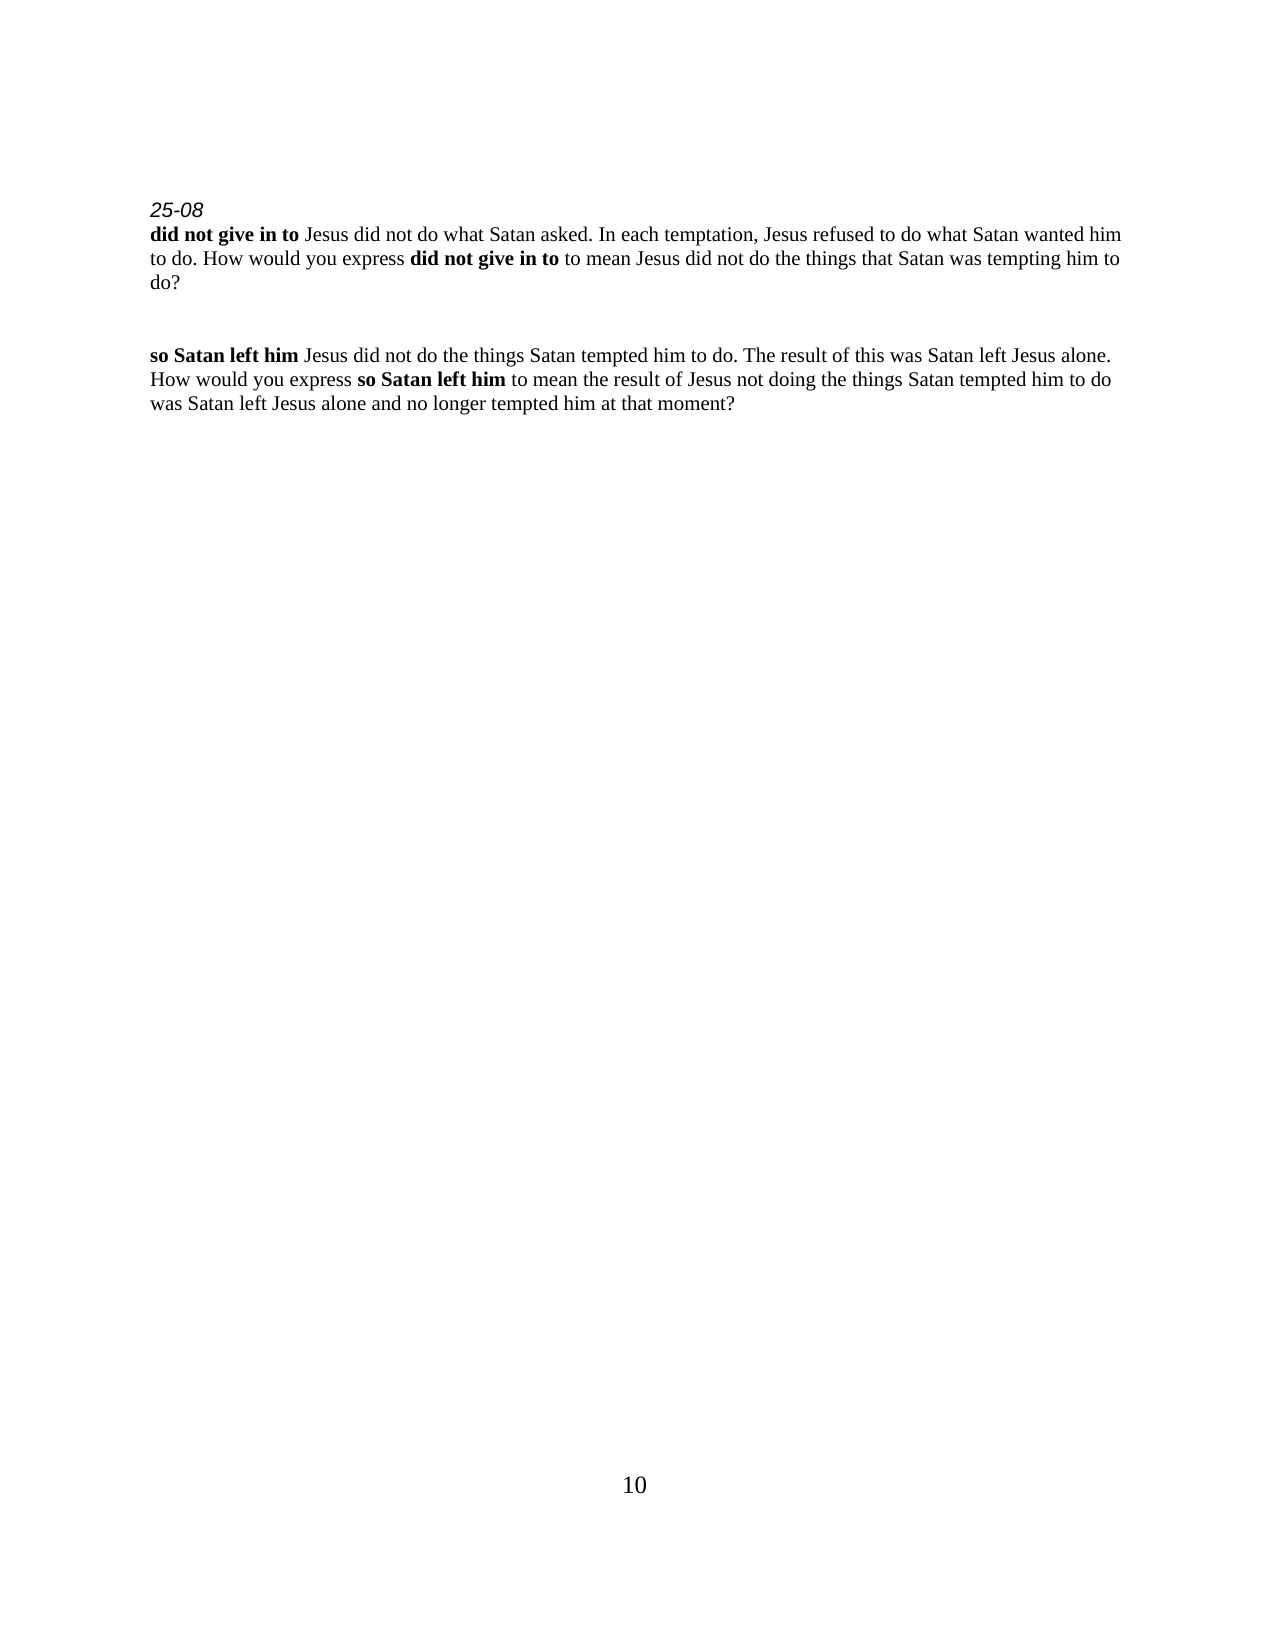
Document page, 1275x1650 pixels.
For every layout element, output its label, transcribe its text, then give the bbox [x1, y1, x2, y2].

text did not give in to Jesus did not do what Satan asked. In each temptation, Jesus refused to do what Satan wanted him to do. How would you express did not give in to to mean Jesus did not do the things that Satan was tempting him to do? [150, 222, 1125, 294]
text so Satan left him Jesus did not do the things Satan tempted him to do. The result of this was Satan left Jesus alone. How would you express so Satan left him to mean the result of Jesus not doing the things Satan tempted him to do was Satan left Jesus alone and no longer tempted him at that moment? [150, 343, 1125, 415]
subtitle 25-08 [150, 198, 1125, 222]
